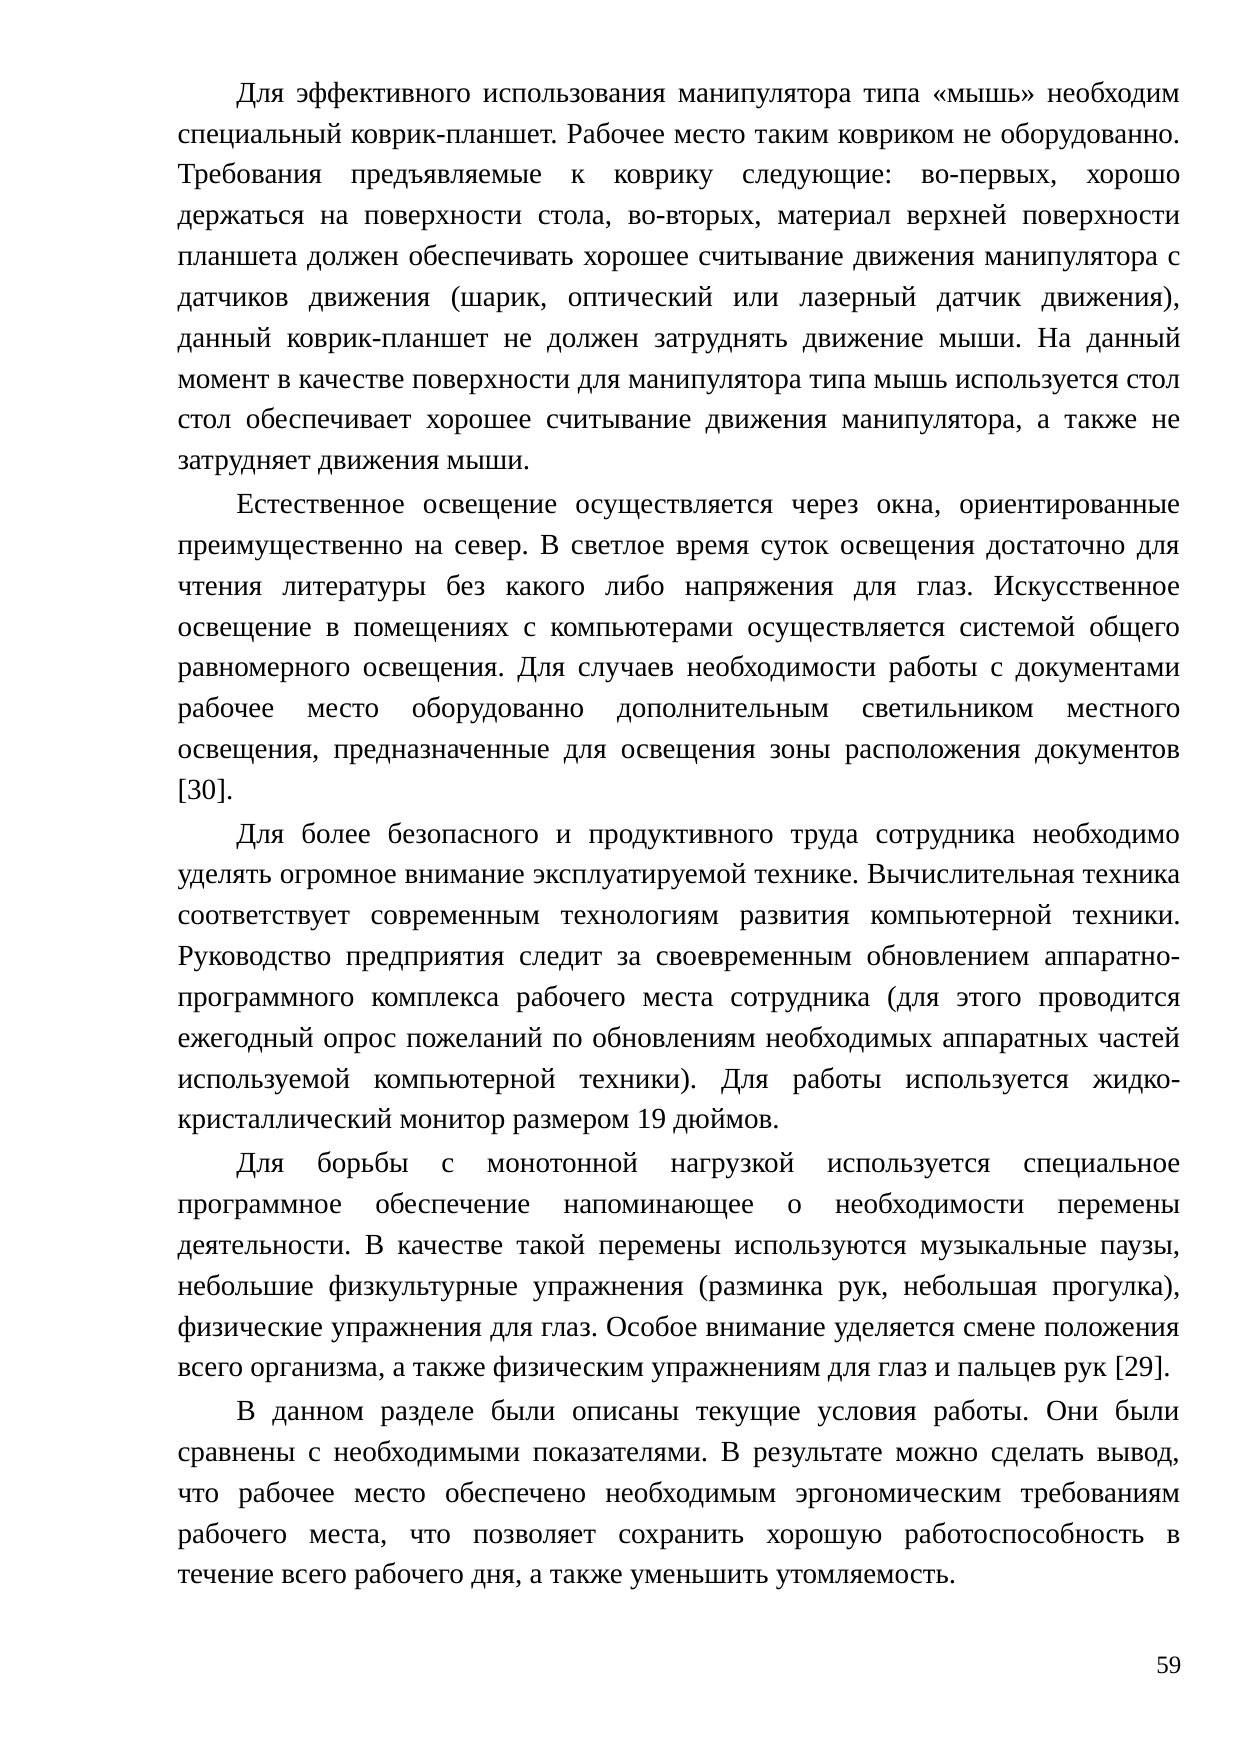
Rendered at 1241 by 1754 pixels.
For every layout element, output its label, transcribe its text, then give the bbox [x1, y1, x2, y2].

text Для более безопасного и продуктивного труда сотрудника необходимо уделять огромное внимание эксплуатируемой технике. Вычислительная техника соответствует современным технологиям развития компьютерной техники. Руководство предприятия следит за своевременным обновлением аппаратно-программного комплекса рабочего места сотрудника (для этого проводится ежегодный опрос пожеланий по обновлениям необходимых аппаратных частей используемой компьютерной техники). Для работы используется жидко-кристаллический монитор размером 19 дюймов. [177, 816, 1181, 1135]
text Для борьбы с монотонной нагрузкой используется специальное программное обеспечение напоминающее о необходимости перемены деятельности. В качестве такой перемены используются музыкальные паузы, небольшие физкультурные упражнения (разминка рук, небольшая прогулка), физические упражнения для глаз. Особое внимание уделяется смене положения всего организма, а также физическим упражнениям для глаз и пальцев рук [29]. [177, 1145, 1181, 1383]
text В данном разделе были описаны текущие условия работы. Они были сравнены с необходимыми показателями. В результате можно сделать вывод, что рабочее место обеспечено необходимым эргономическим требованиям рабочего места, что позволяет сохранить хорошую работоспособность в течение всего рабочего дня, а также уменьшить утомляемость. [177, 1393, 1181, 1590]
text Естественное освещение осуществляется через окна, ориентированные преимущественно на север. В светлое время суток освещения достаточно для чтения литературы без какого либо напряжения для глаз. Искусственное освещение в помещениях с компьютерами осуществляется системой общего равномерного освещения. Для случаев необходимости работы с документами рабочее место оборудованно дополнительным светильником местного освещения, предназначенные для освещения зоны расположения документов [30]. [177, 486, 1181, 806]
text Для эффективного использования манипулятора типа «мышь» необходим специальный коврик-планшет. Рабочее место таким ковриком не оборудованно. Требования предъявляемые к коврику следующие: во-первых, хорошо держаться на поверхности стола, во-вторых, материал верхней поверхности планшета должен обеспечивать хорошее считывание движения манипулятора с датчиков движения (шарик, оптический или лазерный датчик движения), данный коврик-планшет не должен затруднять движение мыши. На данный момент в качестве поверхности для манипулятора типа мышь используется стол стол обеспечивает хорошее считывание движения манипулятора, а также не затрудняет движения мыши. [177, 75, 1181, 476]
